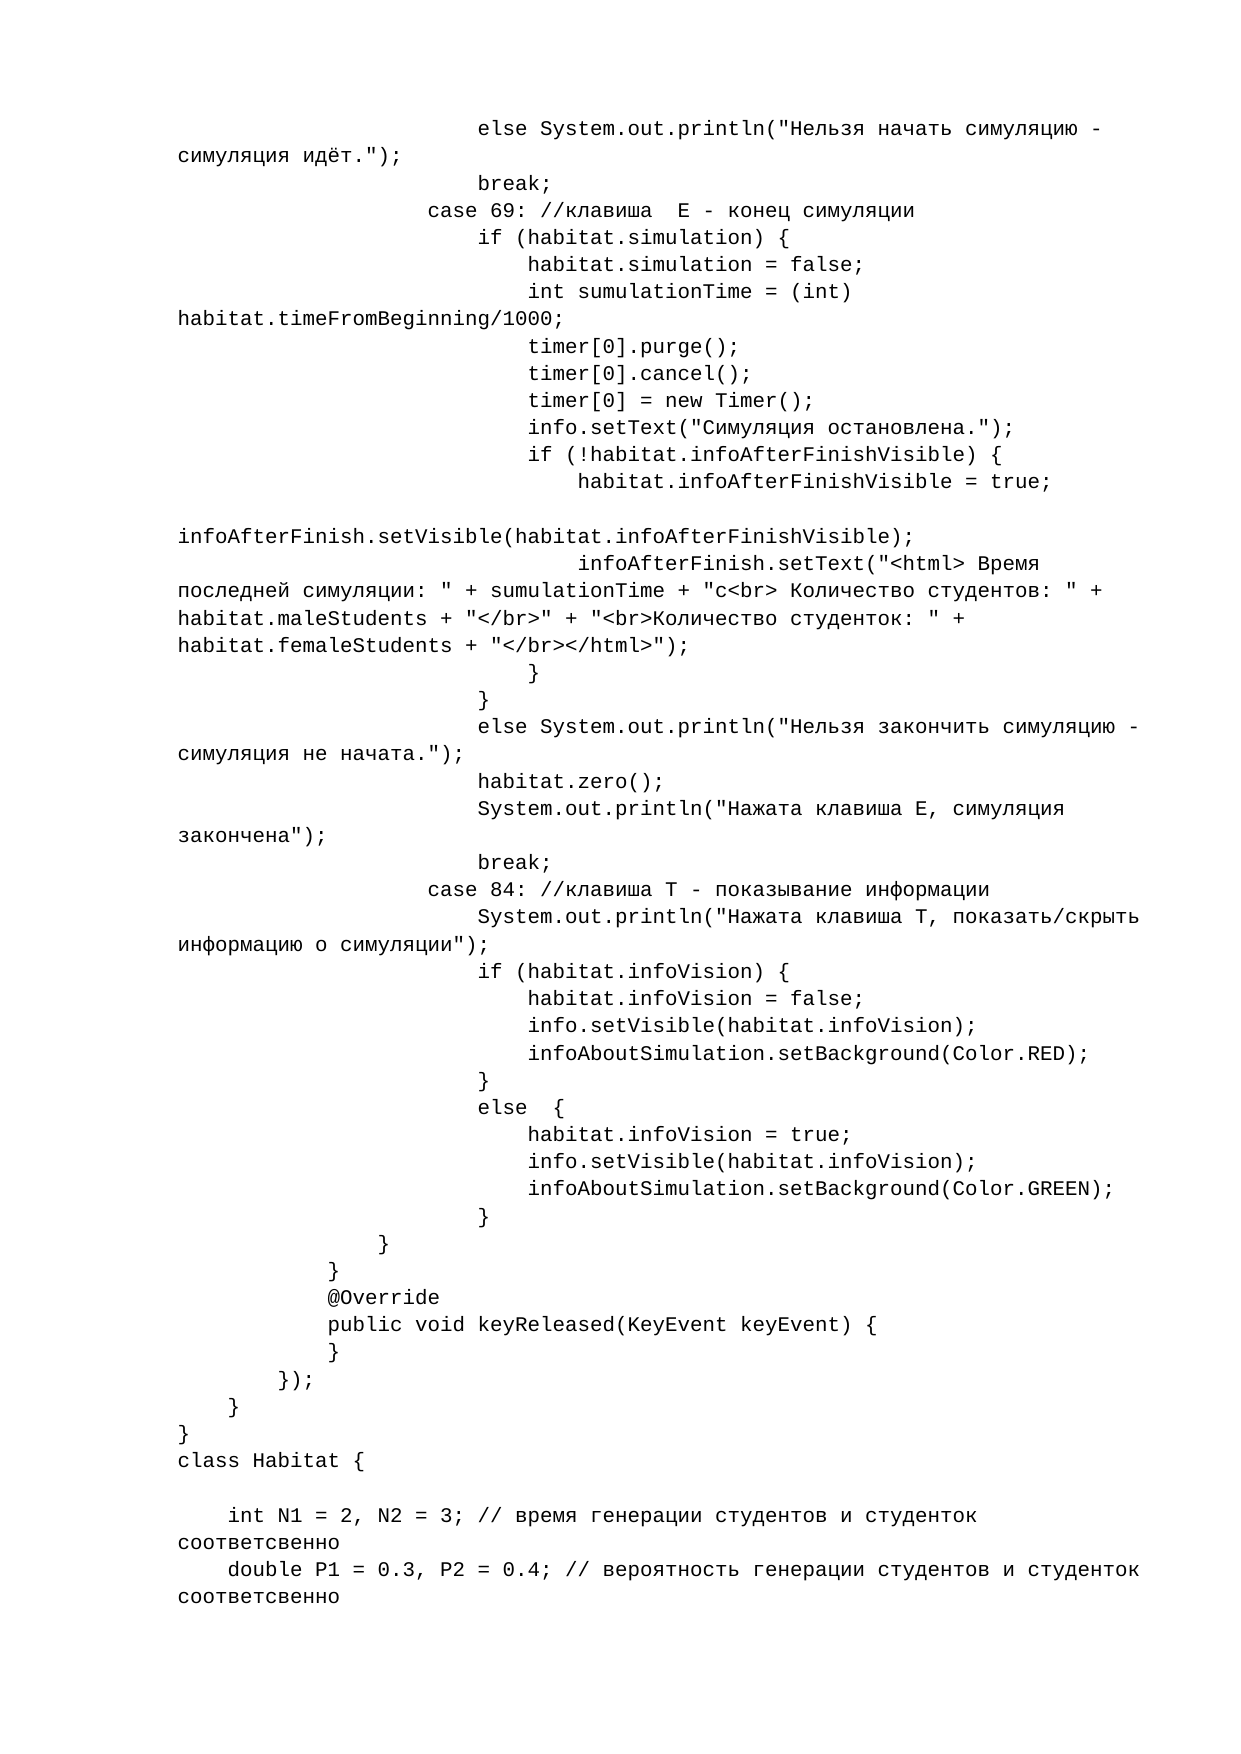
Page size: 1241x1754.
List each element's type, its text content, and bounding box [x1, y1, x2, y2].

text infoAfterFinish.setText("<html> Время последней симуляции: " + sumulationTime + "с<br> Количество студентов: " + habitat.maleStudents + "</br>" + "<br>Количество студенток: " + habitat.femaleStudents + "</br></html>"); [177, 553, 1152, 658]
text } [177, 689, 1152, 713]
text @Override [177, 1287, 1152, 1311]
text timer[0].cancel(); [177, 363, 1152, 386]
text case 84: //клавиша T - показывание информации [177, 879, 1152, 903]
text } [177, 1206, 1152, 1229]
text int sumulationTime = (int) habitat.timeFromBeginning/1000; [177, 281, 1152, 332]
text }); [177, 1369, 1152, 1392]
text else System.out.println("Нельзя закончить симуляцию - симуляция не начата."); [177, 716, 1152, 767]
text habitat.infoAfterFinishVisible = true; [177, 472, 1152, 495]
text infoAfterFinish.setVisible(habitat.infoAfterFinishVisible); [177, 499, 1152, 549]
text timer[0].purge(); [177, 336, 1152, 359]
text info.setVisible(habitat.infoVision); [177, 1015, 1152, 1039]
text if (!habitat.infoAfterFinishVisible) { [177, 444, 1152, 468]
text } [177, 1070, 1152, 1093]
text break; [177, 172, 1152, 196]
text System.out.println("Нажата клавиша T, показать/скрыть информацию о симуляции"); [177, 907, 1152, 957]
text habitat.infoVision = true; [177, 1124, 1152, 1148]
text } [177, 1342, 1152, 1365]
text double P1 = 0.3, P2 = 0.4; // вероятность генерации студентов и студенток соответсвенно [177, 1559, 1152, 1610]
text info.setVisible(habitat.infoVision); [177, 1151, 1152, 1175]
text else System.out.println("Нельзя начать симуляцию - симуляция идёт."); [177, 118, 1152, 169]
text System.out.println("Нажата клавиша E, симуляция закончена"); [177, 798, 1152, 849]
text } [177, 1260, 1152, 1284]
text infoAboutSimulation.setBackground(Color.GREEN); [177, 1178, 1152, 1202]
text if (habitat.infoVision) { [177, 961, 1152, 984]
text } [177, 1233, 1152, 1256]
text } [177, 1423, 1152, 1447]
text break; [177, 852, 1152, 876]
text int N1 = 2, N2 = 3; // время генерации студентов и студенток соответсвенно [177, 1505, 1152, 1556]
text if (habitat.simulation) { [177, 227, 1152, 251]
text } [177, 1396, 1152, 1419]
text habitat.infoVision = false; [177, 988, 1152, 1012]
text timer[0] = new Timer(); [177, 390, 1152, 414]
text habitat.zero(); [177, 771, 1152, 794]
text case 69: //клавиша E - конец симуляции [177, 200, 1152, 223]
text infoAboutSimulation.setBackground(Color.RED); [177, 1042, 1152, 1066]
text } [177, 662, 1152, 686]
text public void keyReleased(KeyEvent keyEvent) { [177, 1314, 1152, 1338]
text info.setText("Симуляция остановлена."); [177, 417, 1152, 441]
text class Habitat { [177, 1450, 1152, 1474]
text else { [177, 1097, 1152, 1121]
text habitat.simulation = false; [177, 254, 1152, 278]
